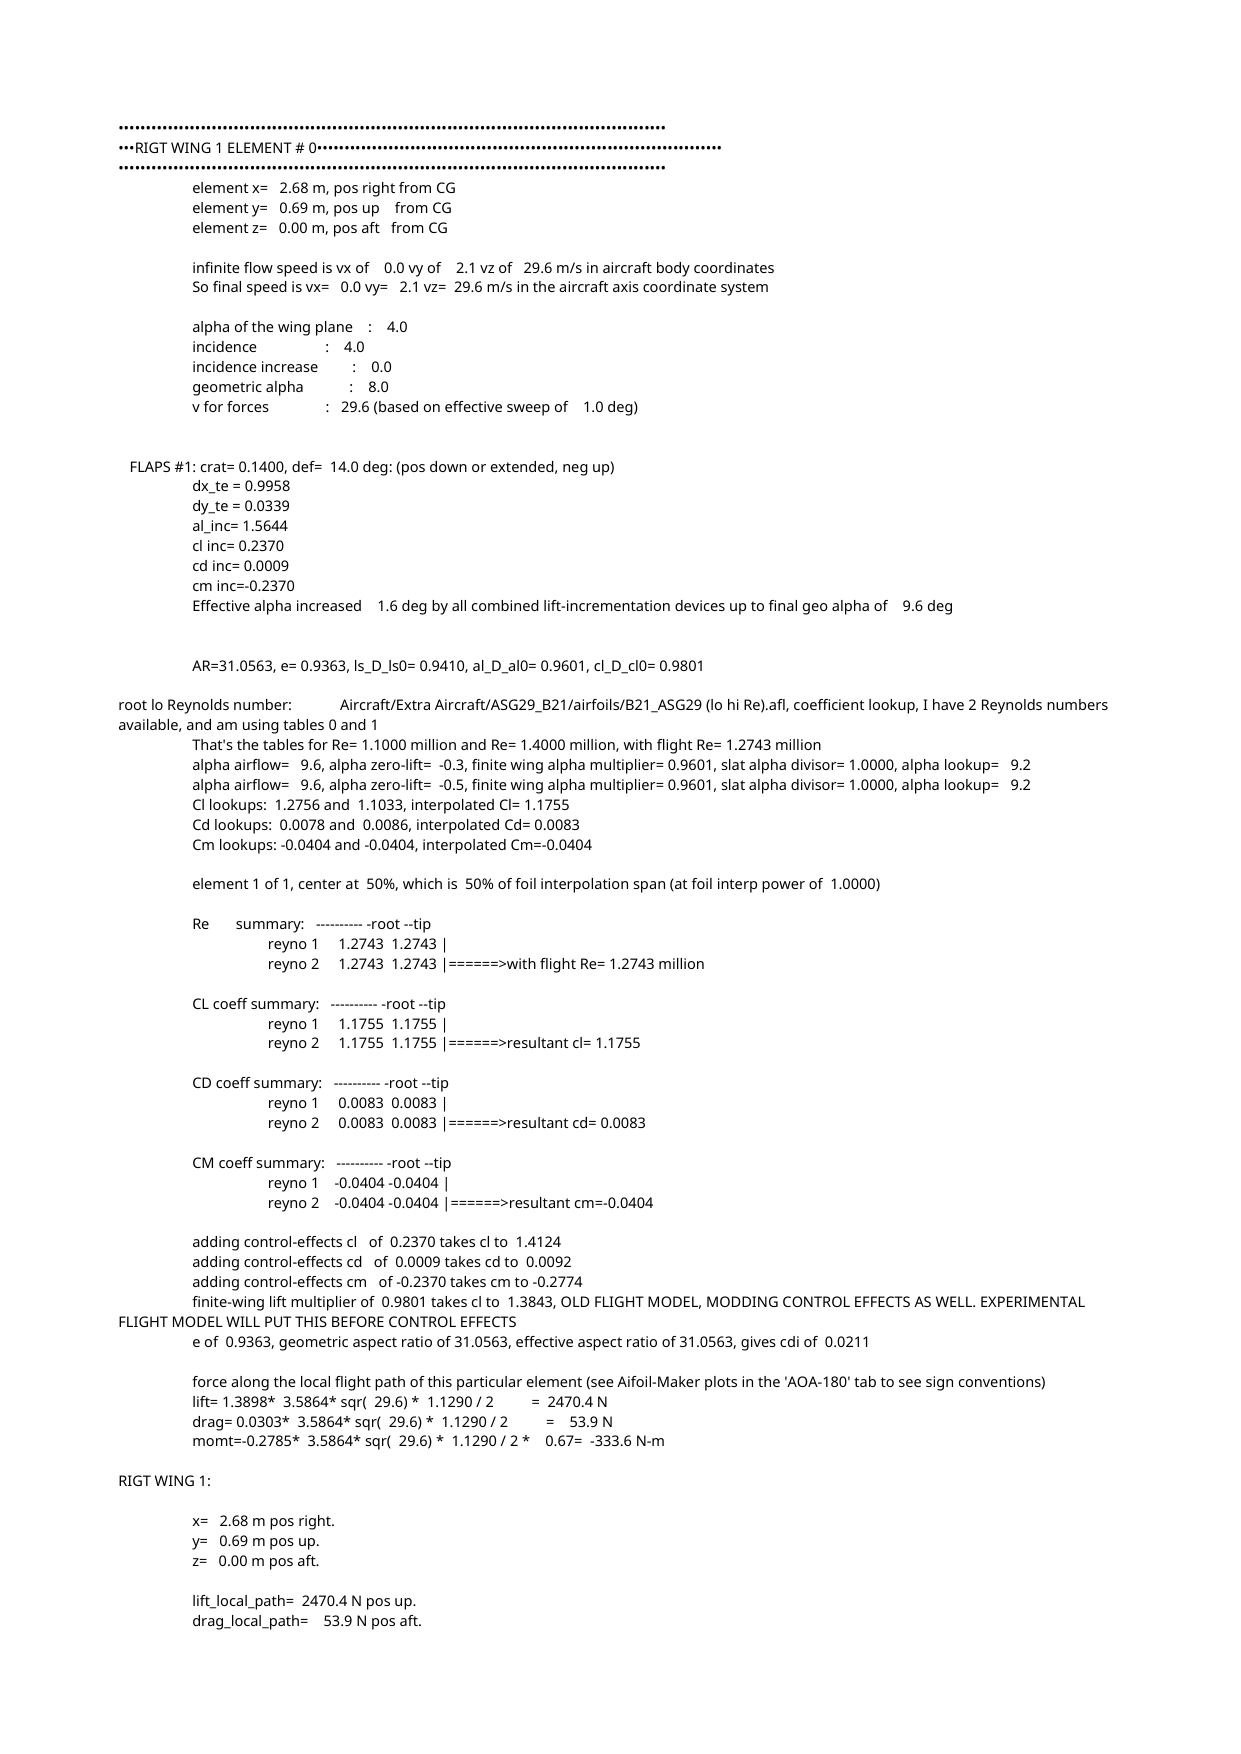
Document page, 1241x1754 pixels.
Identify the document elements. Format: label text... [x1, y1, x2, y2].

text •••••••••••••••••••••••••••••••••••••••••••••••••••••••••••••••••••••••••••••••••••••••••••••••••••• [118, 158, 1122, 178]
text element x= 2.68 m, pos right from CG [118, 178, 1122, 198]
text lift_local_path= 2470.4 N pos up. [118, 1590, 1122, 1610]
text element 1 of 1, center at 50%, which is 50% of foil interpolation span (at foil interp power of 1.0000) [118, 874, 1122, 894]
text AR=31.0563, e= 0.9363, ls_D_ls0= 0.9410, al_D_al0= 0.9601, cl_D_cl0= 0.9801 [118, 655, 1122, 675]
text cd inc= 0.0009 [118, 556, 1122, 576]
text •••RIGT WING 1 ELEMENT # 0•••••••••••••••••••••••••••••••••••••••••••••••••••••••••••••••••••••••••• [118, 138, 1122, 158]
text reyno 2 0.0083 0.0083 |======>resultant cd= 0.0083 [118, 1113, 1122, 1133]
text reyno 2 1.1755 1.1755 |======>resultant cl= 1.1755 [118, 1033, 1122, 1053]
text root lo Reynolds number: Aircraft/Extra Aircraft/ASG29_B21/airfoils/B21_ASG29 (lo hi Re).afl, coefficient lookup, I have 2 Reynolds numbers available, and am using tables 0 and 1 [118, 695, 1122, 735]
text RIGT WING 1: [118, 1471, 1122, 1491]
text CM coeff summary: ---------- -root --tip [118, 1153, 1122, 1173]
text incidence increase : 0.0 [118, 357, 1122, 377]
text reyno 1 1.1755 1.1755 | [118, 1013, 1122, 1033]
text al_inc= 1.5644 [118, 516, 1122, 536]
text CL coeff summary: ---------- -root --tip [118, 993, 1122, 1013]
text element y= 0.69 m, pos up from CG [118, 198, 1122, 218]
text element z= 0.00 m, pos aft from CG [118, 218, 1122, 237]
text So final speed is vx= 0.0 vy= 2.1 vz= 29.6 m/s in the aircraft axis coordinate system [118, 277, 1122, 297]
text e of 0.9363, geometric aspect ratio of 31.0563, effective aspect ratio of 31.0563, gives cdi of 0.0211 [118, 1332, 1122, 1352]
text Effective alpha increased 1.6 deg by all combined lift-incrementation devices up to final geo alpha of 9.6 deg [118, 596, 1122, 616]
text CD coeff summary: ---------- -root --tip [118, 1073, 1122, 1093]
text x= 2.68 m pos right. [118, 1511, 1122, 1531]
text adding control-effects cd of 0.0009 takes cd to 0.0092 [118, 1252, 1122, 1272]
text Cl lookups: 1.2756 and 1.1033, interpolated Cl= 1.1755 [118, 794, 1122, 814]
text reyno 1 -0.0404 -0.0404 | [118, 1173, 1122, 1192]
text v for forces : 29.6 (based on effective sweep of 1.0 deg) [118, 397, 1122, 417]
text momt=-0.2785* 3.5864* sqr( 29.6) * 1.1290 / 2 * 0.67= -333.6 N-m [118, 1431, 1122, 1451]
text drag= 0.0303* 3.5864* sqr( 29.6) * 1.1290 / 2 = 53.9 N [118, 1411, 1122, 1431]
text force along the local flight path of this particular element (see Aifoil-Maker plots in the 'AOA-180' tab to see sign conventions) [118, 1372, 1122, 1391]
text reyno 2 -0.0404 -0.0404 |======>resultant cm=-0.0404 [118, 1192, 1122, 1212]
text Cd lookups: 0.0078 and 0.0086, interpolated Cd= 0.0083 [118, 814, 1122, 834]
text Cm lookups: -0.0404 and -0.0404, interpolated Cm=-0.0404 [118, 834, 1122, 854]
text cm inc=-0.2370 [118, 576, 1122, 596]
text lift= 1.3898* 3.5864* sqr( 29.6) * 1.1290 / 2 = 2470.4 N [118, 1391, 1122, 1411]
text FLAPS #1: crat= 0.1400, def= 14.0 deg: (pos down or extended, neg up) [118, 456, 1122, 476]
text alpha airflow= 9.6, alpha zero-lift= -0.3, finite wing alpha multiplier= 0.9601, slat alpha divisor= 1.0000, alpha lookup= 9.2 [118, 755, 1122, 775]
text reyno 2 1.2743 1.2743 |======>with flight Re= 1.2743 million [118, 954, 1122, 974]
text cl inc= 0.2370 [118, 536, 1122, 556]
text alpha of the wing plane : 4.0 [118, 317, 1122, 337]
text z= 0.00 m pos aft. [118, 1551, 1122, 1571]
text reyno 1 0.0083 0.0083 | [118, 1093, 1122, 1113]
text dy_te = 0.0339 [118, 496, 1122, 516]
text Re summary: ---------- -root --tip [118, 914, 1122, 934]
text reyno 1 1.2743 1.2743 | [118, 934, 1122, 954]
text •••••••••••••••••••••••••••••••••••••••••••••••••••••••••••••••••••••••••••••••••••••••••••••••••••• [118, 118, 1122, 138]
text geometric alpha : 8.0 [118, 377, 1122, 397]
text finite-wing lift multiplier of 0.9801 takes cl to 1.3843, OLD FLIGHT MODEL, MODDING CONTROL EFFECTS AS WELL. EXPERIMENTAL FLIGHT MODEL WILL PUT THIS BEFORE CONTROL EFFECTS [118, 1292, 1122, 1332]
text adding control-effects cl of 0.2370 takes cl to 1.4124 [118, 1232, 1122, 1252]
text dx_te = 0.9958 [118, 476, 1122, 496]
text adding control-effects cm of -0.2370 takes cm to -0.2774 [118, 1272, 1122, 1292]
text incidence : 4.0 [118, 337, 1122, 357]
text y= 0.69 m pos up. [118, 1531, 1122, 1551]
text alpha airflow= 9.6, alpha zero-lift= -0.5, finite wing alpha multiplier= 0.9601, slat alpha divisor= 1.0000, alpha lookup= 9.2 [118, 775, 1122, 794]
text infinite flow speed is vx of 0.0 vy of 2.1 vz of 29.6 m/s in aircraft body coordinates [118, 257, 1122, 277]
text That's the tables for Re= 1.1000 million and Re= 1.4000 million, with flight Re= 1.2743 million [118, 735, 1122, 755]
text drag_local_path= 53.9 N pos aft. [118, 1610, 1122, 1630]
